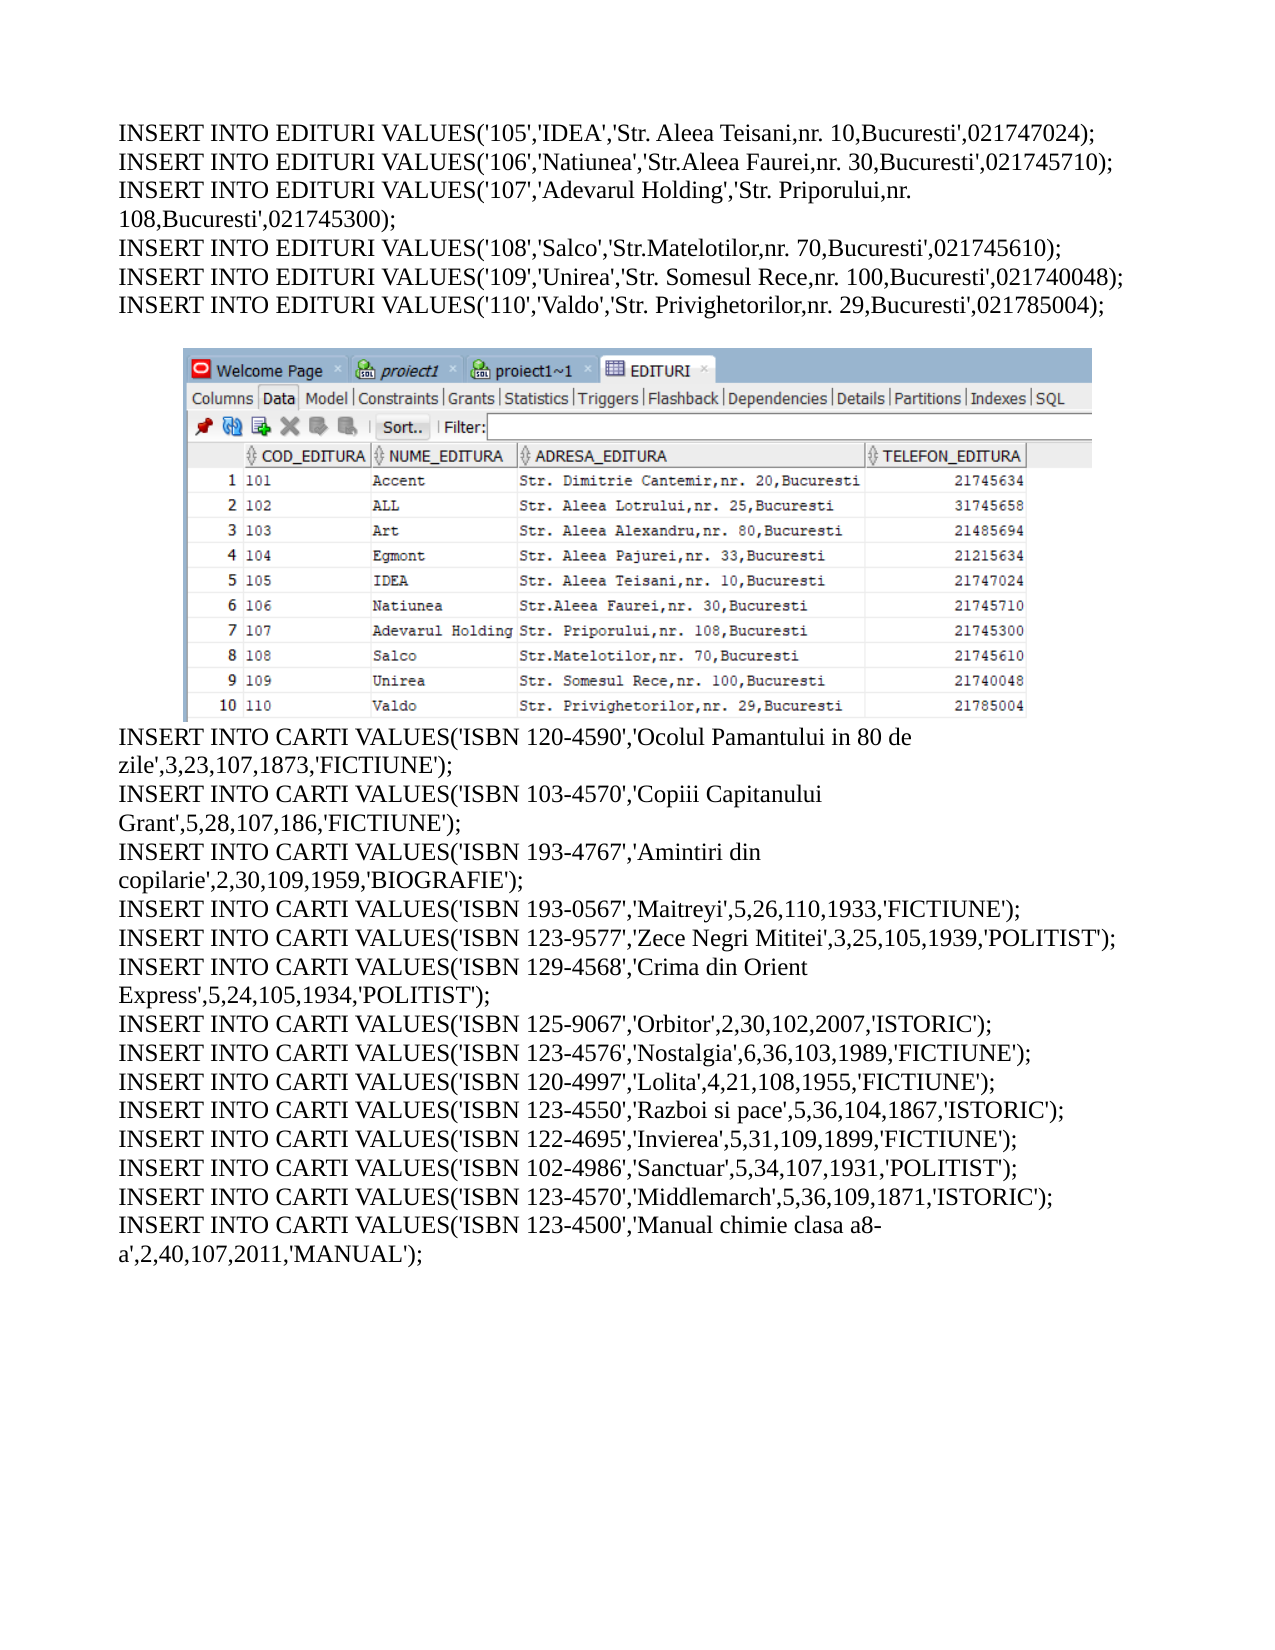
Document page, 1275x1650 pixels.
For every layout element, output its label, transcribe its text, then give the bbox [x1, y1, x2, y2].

text INSERT INTO CARTI VALUES('ISBN 123-4550','Razboi si pace',5,36,104,1867,'ISTORIC'); [118, 1096, 1157, 1124]
text INSERT INTO EDITURI VALUES('105','IDEA','Str. Aleea Teisani,nr. 10,Bucuresti',021747024); [118, 118, 1157, 147]
text INSERT INTO EDITURI VALUES('106','Natiunea','Str.Aleea Faurei,nr. 30,Bucuresti',021745710); [118, 147, 1157, 176]
text INSERT INTO CARTI VALUES('ISBN 122-4695','Invierea',5,31,109,1899,'FICTIUNE'); [118, 1124, 1157, 1153]
text INSERT INTO EDITURI VALUES('110','Valdo','Str. Privighetorilor,nr. 29,Bucuresti',021785004); [118, 291, 1157, 319]
text INSERT INTO CARTI VALUES('ISBN 103-4570','Copiii Capitanului Grant',5,28,107,186,'FICTIUNE'); [118, 779, 1157, 837]
text INSERT INTO EDITURI VALUES('109','Unirea','Str. Somesul Rece,nr. 100,Bucuresti',021740048); [118, 262, 1157, 291]
text INSERT INTO CARTI VALUES('ISBN 123-4570','Middlemarch',5,36,109,1871,'ISTORIC'); [118, 1182, 1157, 1211]
text INSERT INTO CARTI VALUES('ISBN 123-4576','Nostalgia',6,36,103,1989,'FICTIUNE'); [118, 1038, 1157, 1067]
text INSERT INTO CARTI VALUES('ISBN 193-0567','Maitreyi',5,26,110,1933,'FICTIUNE'); [118, 894, 1157, 923]
text INSERT INTO CARTI VALUES('ISBN 125-9067','Orbitor',2,30,102,2007,'ISTORIC'); [118, 1009, 1157, 1038]
text INSERT INTO CARTI VALUES('ISBN 129-4568','Crima din Orient Express',5,24,105,1934,'POLITIST'); [118, 952, 1157, 1009]
text INSERT INTO CARTI VALUES('ISBN 123-9577','Zece Negri Mititei',3,25,105,1939,'POLITIST'); [118, 923, 1157, 952]
text INSERT INTO CARTI VALUES('ISBN 120-4997','Lolita',4,21,108,1955,'FICTIUNE'); [118, 1067, 1157, 1096]
text INSERT INTO CARTI VALUES('ISBN 102-4986','Sanctuar',5,34,107,1931,'POLITIST'); [118, 1153, 1157, 1182]
text INSERT INTO CARTI VALUES('ISBN 120-4590','Ocolul Pamantului in 80 de zile',3,23,107,1873,'FICTIUNE'); [118, 406, 1157, 779]
text INSERT INTO CARTI VALUES('ISBN 123-4500','Manual chimie clasa a8-a',2,40,107,2011,'MANUAL'); [118, 1211, 1157, 1268]
text INSERT INTO EDITURI VALUES('107','Adevarul Holding','Str. Priporului,nr. 108,Bucuresti',021745300); [118, 176, 1157, 233]
text INSERT INTO EDITURI VALUES('108','Salco','Str.Matelotilor,nr. 70,Bucuresti',021745610); [118, 233, 1157, 262]
text INSERT INTO CARTI VALUES('ISBN 193-4767','Amintiri din copilarie',2,30,109,1959,'BIOGRAFIE'); [118, 837, 1157, 894]
